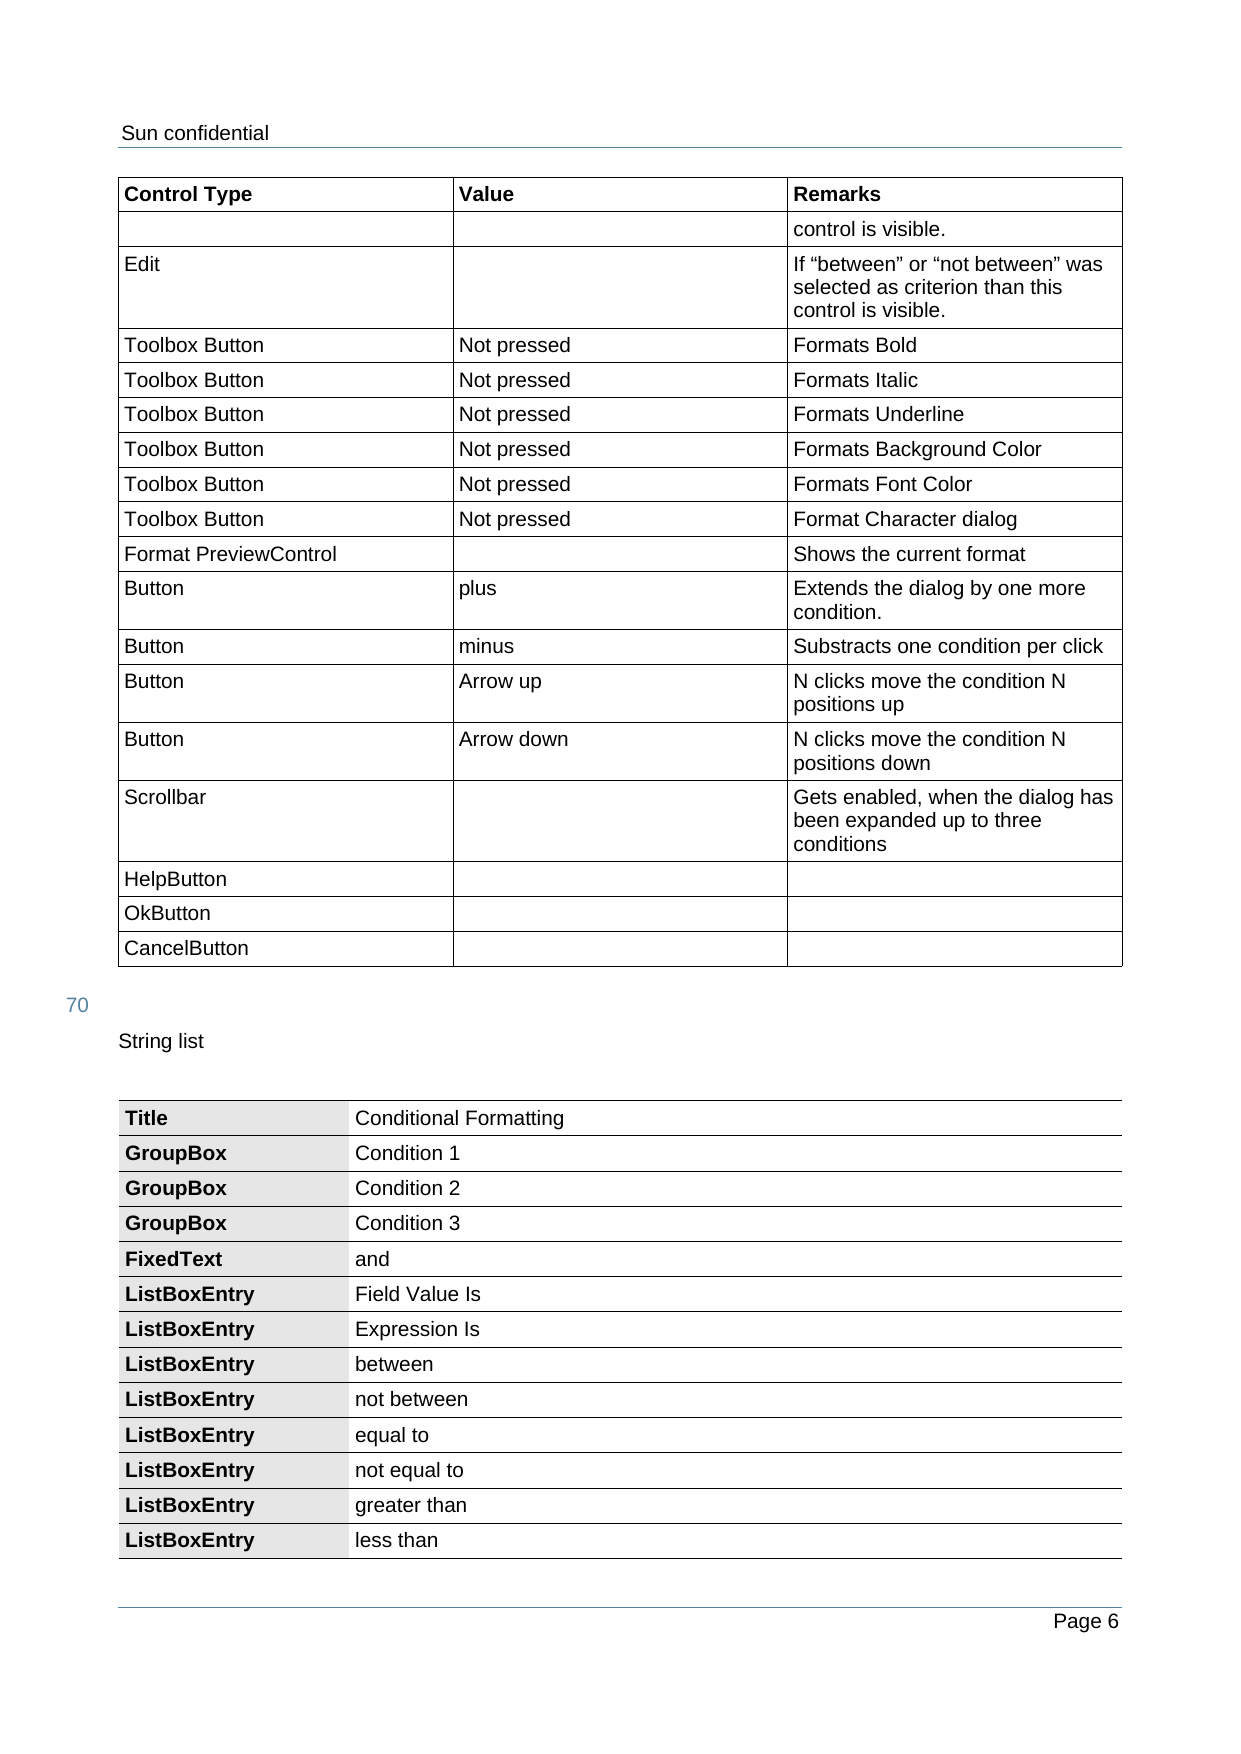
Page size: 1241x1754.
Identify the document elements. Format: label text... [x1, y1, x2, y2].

table_cell Arrow up [454, 665, 787, 722]
table_cell control is visible. [788, 212, 1122, 246]
table_cell Formats Bold [788, 329, 1122, 362]
table_cell [660, 1383, 948, 1417]
table_cell Not pressed [454, 502, 787, 536]
table_cell [454, 932, 787, 966]
table_cell Title [119, 1101, 349, 1135]
table_cell Format Character dialog [788, 502, 1122, 536]
table_cell Scrollbar [119, 781, 453, 861]
table_cell Formats Background Color [788, 433, 1122, 467]
table_cell [948, 1524, 1122, 1558]
table_cell [660, 1312, 948, 1347]
table_cell N clicks move the condition N positions up [788, 665, 1122, 722]
table_cell Button [119, 572, 453, 629]
table_cell [660, 1277, 948, 1311]
table_cell Conditional Formatting [349, 1101, 660, 1135]
table_cell Toolbox Button [119, 398, 453, 432]
table_cell greater than [349, 1489, 660, 1523]
table_cell ListBoxEntry [119, 1348, 349, 1382]
table_cell ListBoxEntry [119, 1489, 349, 1523]
table_cell [948, 1383, 1122, 1417]
table_cell FixedText [119, 1242, 349, 1276]
table_cell Condition 1 [349, 1136, 660, 1171]
table_cell [948, 1207, 1122, 1241]
table_cell [119, 212, 453, 246]
table_cell [948, 1172, 1122, 1206]
table_cell not between [349, 1383, 660, 1417]
table_cell OkButton [119, 897, 453, 931]
table_cell [660, 1524, 948, 1558]
table_cell [948, 1136, 1122, 1171]
table_cell Format PreviewControl [119, 537, 453, 571]
table_cell Extends the dialog by one more condition. [788, 572, 1122, 629]
table_cell [660, 1101, 948, 1135]
table_cell [948, 1348, 1122, 1382]
table_cell CancelButton [119, 932, 453, 966]
table_cell Button [119, 723, 453, 780]
table_cell not equal to [349, 1453, 660, 1488]
table_cell Button [119, 665, 453, 722]
table_cell Toolbox Button [119, 468, 453, 501]
table_cell [788, 932, 1122, 966]
table_cell ListBoxEntry [119, 1453, 349, 1488]
table_cell [948, 1242, 1122, 1276]
table_cell Edit [119, 247, 453, 328]
table_cell ListBoxEntry [119, 1277, 349, 1311]
table_cell ListBoxEntry [119, 1524, 349, 1558]
table_cell Shows the current format [788, 537, 1122, 571]
table_cell Formats Italic [788, 363, 1122, 397]
table_header Comments [948, 1065, 1122, 1100]
table_cell Formats Font Color [788, 468, 1122, 501]
table_cell [948, 1453, 1122, 1488]
table_cell Not pressed [454, 398, 787, 432]
table_cell Not pressed [454, 329, 787, 362]
table_header English [349, 1065, 660, 1100]
table_cell [660, 1348, 948, 1382]
table_cell [454, 247, 787, 328]
table_cell HelpButton [119, 862, 453, 896]
table_header Remarks [788, 178, 1122, 211]
table_cell [788, 862, 1122, 896]
table_cell Button [119, 630, 453, 664]
table_cell Arrow down [454, 723, 787, 780]
table_header German [660, 1065, 948, 1100]
table_cell Toolbox Button [119, 433, 453, 467]
table_cell [660, 1172, 948, 1206]
table_cell GroupBox [119, 1207, 349, 1241]
table_cell Substracts one condition per click [788, 630, 1122, 664]
table_cell [454, 537, 787, 571]
table_cell [660, 1489, 948, 1523]
table_cell Not pressed [454, 433, 787, 467]
table_cell and [349, 1242, 660, 1276]
table_cell [660, 1242, 948, 1276]
table_cell [454, 862, 787, 896]
table_cell less than [349, 1524, 660, 1558]
table_cell [948, 1312, 1122, 1347]
table_cell GroupBox [119, 1172, 349, 1206]
table_cell Condition 3 [349, 1207, 660, 1241]
table_cell [454, 781, 787, 861]
table_cell between [349, 1348, 660, 1382]
table_cell Gets enabled, when the dialog has been expanded up to three conditions [788, 781, 1122, 861]
table_cell Toolbox Button [119, 363, 453, 397]
table_cell Expression Is [349, 1312, 660, 1347]
table_cell Condition 2 [349, 1172, 660, 1206]
table_cell [454, 897, 787, 931]
table_cell plus [454, 572, 787, 629]
table_cell [788, 897, 1122, 931]
table_cell [948, 1277, 1122, 1311]
table_cell Formats Underline [788, 398, 1122, 432]
table_cell GroupBox [119, 1136, 349, 1171]
table_cell [454, 212, 787, 246]
table_cell Toolbox Button [119, 329, 453, 362]
text String list [118, 1029, 1122, 1053]
table_cell If “between” or “not between” was selected as criterion than this control is visible. [788, 247, 1122, 328]
table_cell Toolbox Button [119, 502, 453, 536]
table_header Item [119, 1065, 349, 1100]
table_cell ListBoxEntry [119, 1418, 349, 1452]
table_cell [660, 1418, 948, 1452]
table_header Control Type [119, 178, 453, 211]
table_header Value [454, 178, 787, 211]
table_cell [660, 1453, 948, 1488]
table_cell [948, 1101, 1122, 1135]
table_cell ListBoxEntry [119, 1383, 349, 1417]
table_cell Field Value Is [349, 1277, 660, 1311]
table_cell Not pressed [454, 468, 787, 501]
table_cell [660, 1136, 948, 1171]
table_cell Not pressed [454, 363, 787, 397]
table_cell [660, 1207, 948, 1241]
table_cell ListBoxEntry [119, 1312, 349, 1347]
table_cell equal to [349, 1418, 660, 1452]
table_cell [948, 1489, 1122, 1523]
table_cell [948, 1418, 1122, 1452]
table_cell minus [454, 630, 787, 664]
table_cell N clicks move the condition N positions down [788, 723, 1122, 780]
